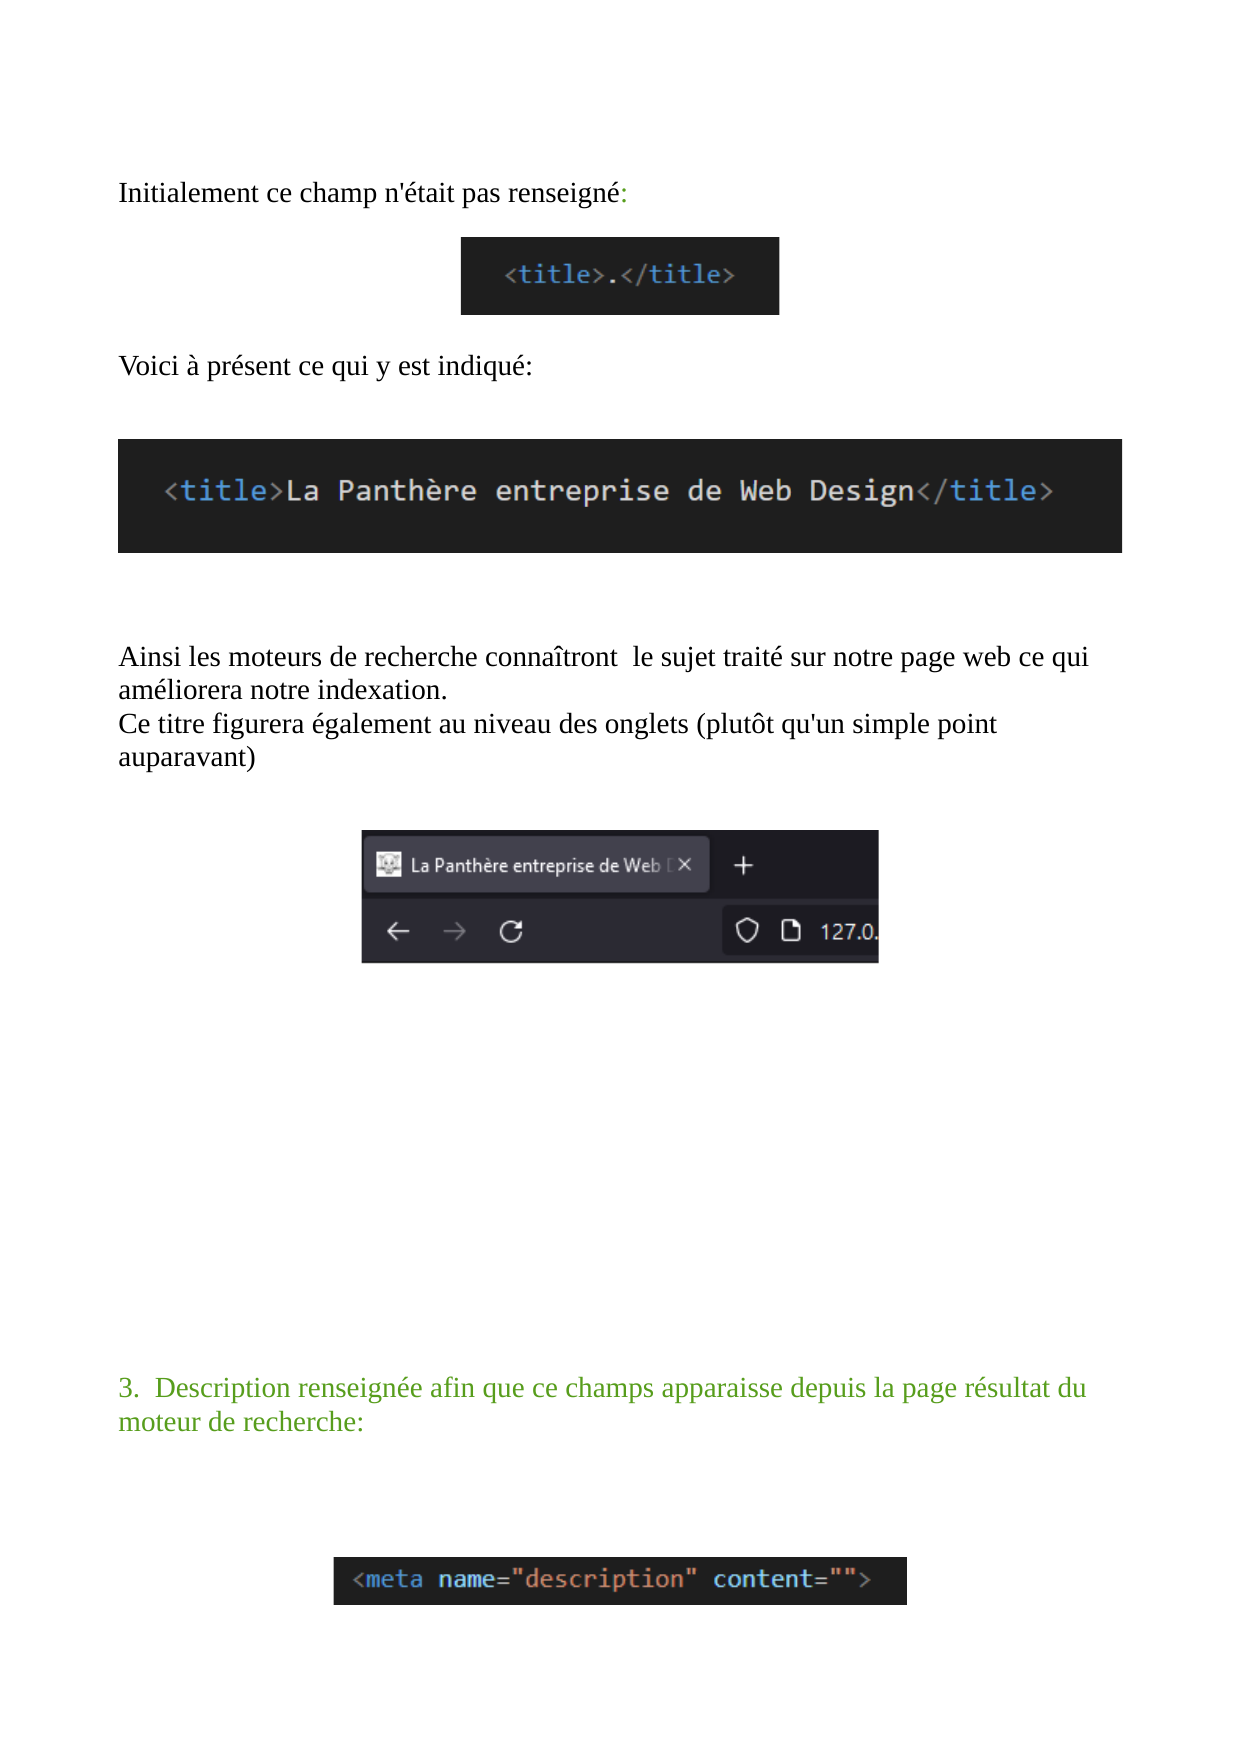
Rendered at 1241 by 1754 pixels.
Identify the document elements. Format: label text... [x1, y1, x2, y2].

text Ce titre figurera également au niveau des onglets (plutôt qu'un simple point auparavant) [118, 706, 1122, 773]
picture [361, 830, 879, 968]
picture [460, 237, 780, 315]
picture [333, 1557, 907, 1605]
text Voici à présent ce qui y est indiqué: [118, 348, 1122, 382]
picture [118, 439, 1123, 553]
text Ainsi les moteurs de recherche connaîtront le sujet traité sur notre page web ce qui améliorera notre indexation. [118, 639, 1122, 706]
text 3. Description renseignée afin que ce champs apparaisse depuis la page résultat du moteur de recherche: [118, 1370, 1122, 1437]
text Initialement ce champ n'était pas renseigné: [118, 176, 1122, 209]
